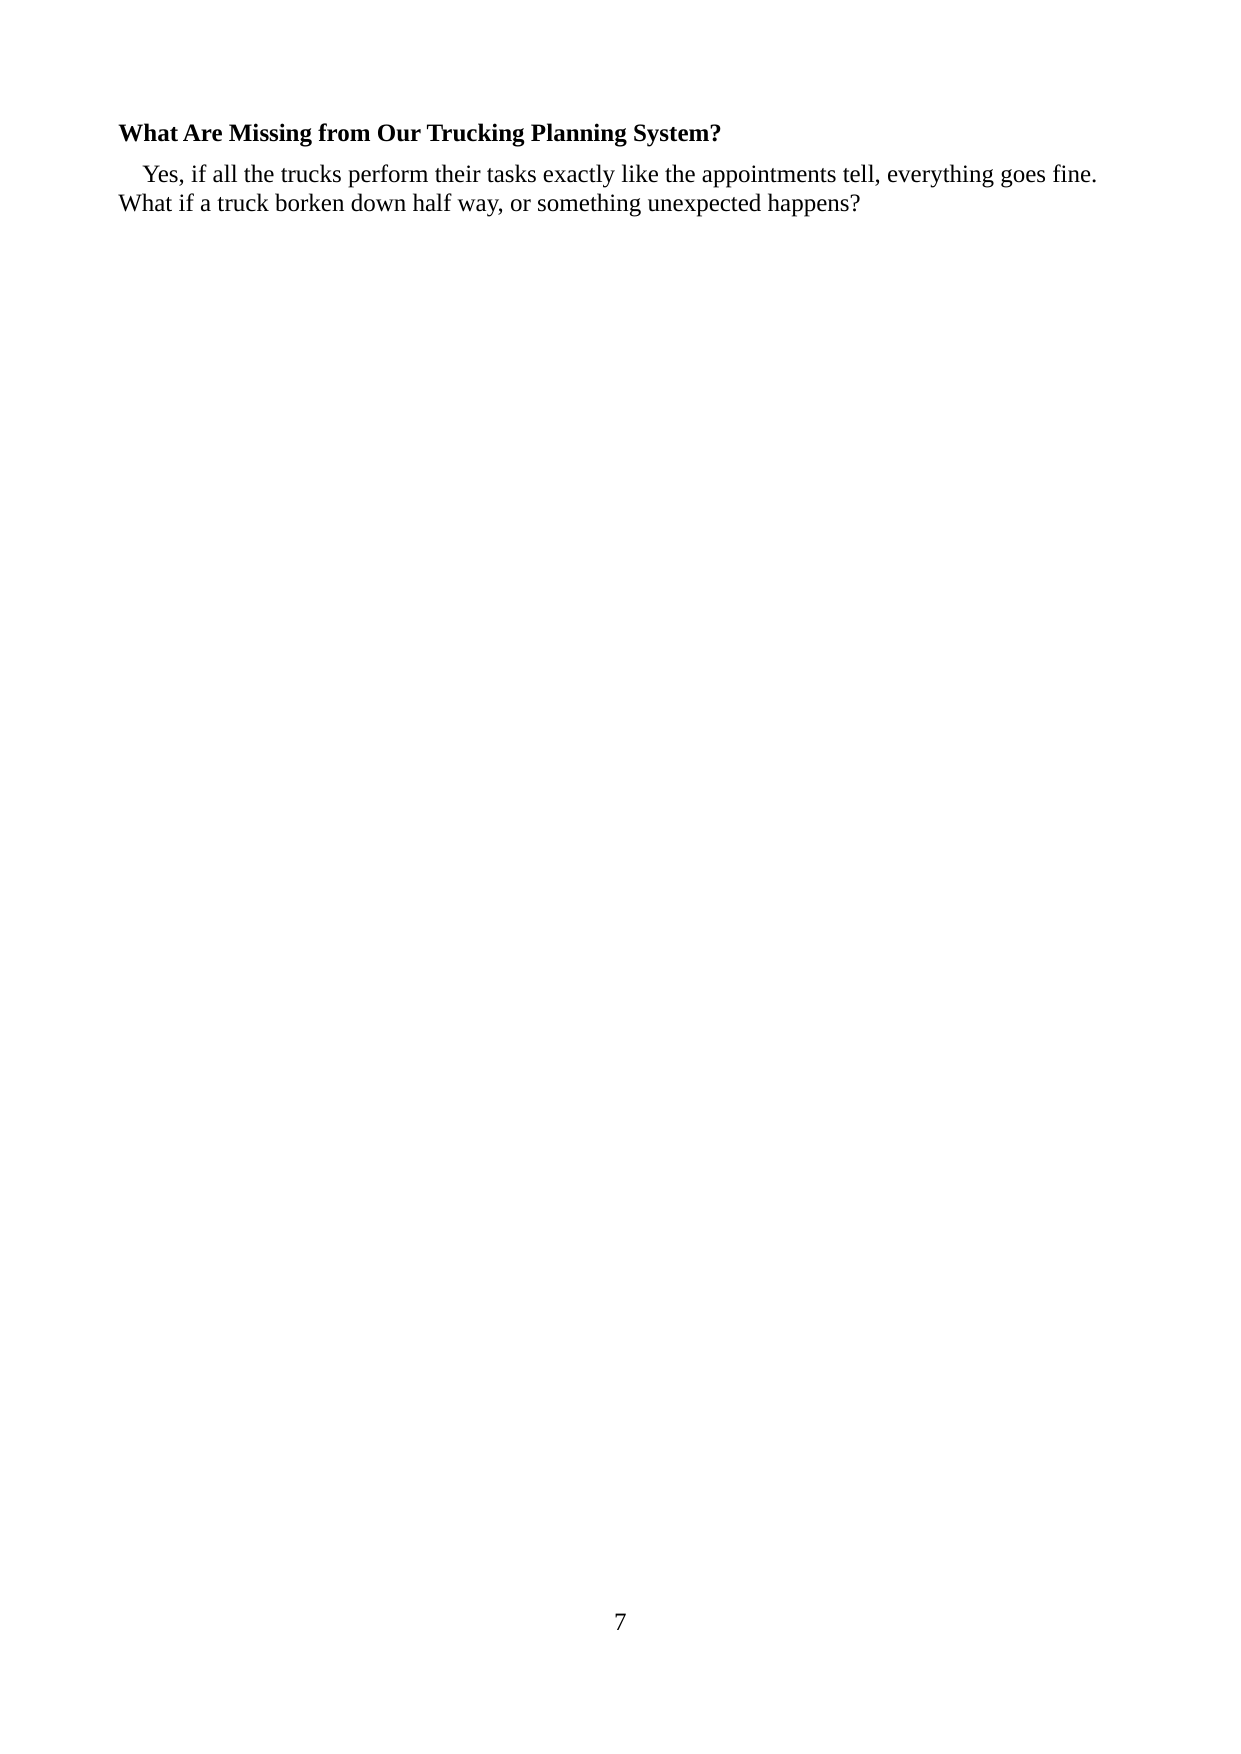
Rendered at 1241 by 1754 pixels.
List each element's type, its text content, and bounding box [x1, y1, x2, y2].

text Yes, if all the trucks perform their tasks exactly like the appointments tell, everything goes fine. What if a truck borken down half way, or something unexpected happens? [118, 159, 1122, 217]
text What Are Missing from Our Trucking Planning System? [118, 118, 1122, 147]
